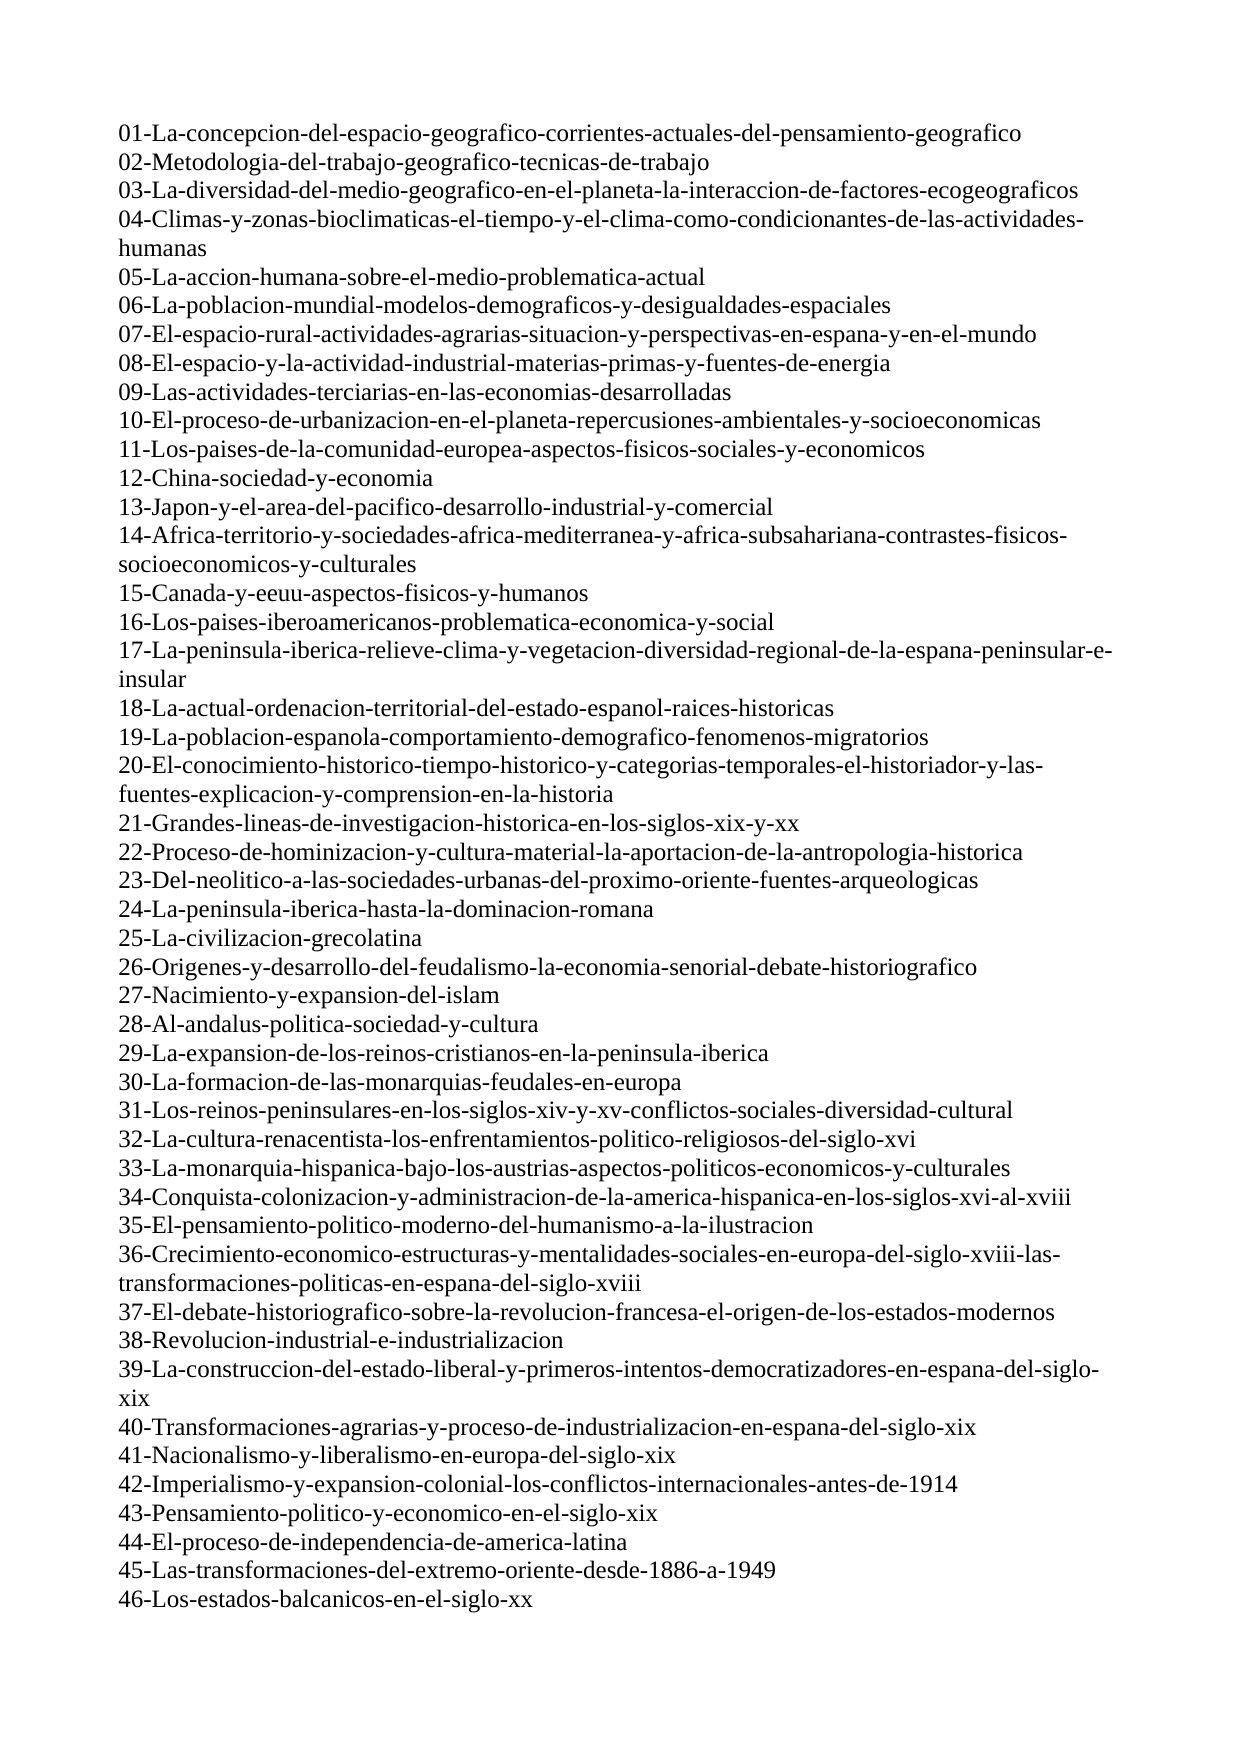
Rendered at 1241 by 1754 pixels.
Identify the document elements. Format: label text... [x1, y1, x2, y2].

text 15-Canada-y-eeuu-aspectos-fisicos-y-humanos [118, 578, 1122, 607]
text 40-Transformaciones-agrarias-y-proceso-de-industrializacion-en-espana-del-siglo-xix [118, 1412, 1122, 1441]
text 36-Crecimiento-economico-estructuras-y-mentalidades-sociales-en-europa-del-siglo-xviii-las-transformaciones-politicas-en-espana-del-siglo-xviii [118, 1239, 1122, 1297]
text 25-La-civilizacion-grecolatina [118, 923, 1122, 952]
text 18-La-actual-ordenacion-territorial-del-estado-espanol-raices-historicas [118, 693, 1122, 722]
text 11-Los-paises-de-la-comunidad-europea-aspectos-fisicos-sociales-y-economicos [118, 434, 1122, 463]
text 20-El-conocimiento-historico-tiempo-historico-y-categorias-temporales-el-historiador-y-las-fuentes-explicacion-y-comprension-en-la-historia [118, 751, 1122, 808]
text 12-China-sociedad-y-economia [118, 463, 1122, 492]
text 01-La-concepcion-del-espacio-geografico-corrientes-actuales-del-pensamiento-geografico [118, 118, 1122, 147]
text 24-La-peninsula-iberica-hasta-la-dominacion-romana [118, 894, 1122, 923]
text 07-El-espacio-rural-actividades-agrarias-situacion-y-perspectivas-en-espana-y-en-el-mundo [118, 319, 1122, 348]
text 31-Los-reinos-peninsulares-en-los-siglos-xiv-y-xv-conflictos-sociales-diversidad-cultural [118, 1096, 1122, 1124]
text 43-Pensamiento-politico-y-economico-en-el-siglo-xix [118, 1498, 1122, 1527]
text 46-Los-estados-balcanicos-en-el-siglo-xx [118, 1584, 1122, 1613]
text 29-La-expansion-de-los-reinos-cristianos-en-la-peninsula-iberica [118, 1038, 1122, 1067]
text 42-Imperialismo-y-expansion-colonial-los-conflictos-internacionales-antes-de-1914 [118, 1469, 1122, 1498]
text 21-Grandes-lineas-de-investigacion-historica-en-los-siglos-xix-y-xx [118, 808, 1122, 837]
text 14-Africa-territorio-y-sociedades-africa-mediterranea-y-africa-subsahariana-contrastes-fisicos-socioeconomicos-y-culturales [118, 521, 1122, 578]
text 26-Origenes-y-desarrollo-del-feudalismo-la-economia-senorial-debate-historiografico [118, 952, 1122, 981]
text 27-Nacimiento-y-expansion-del-islam [118, 981, 1122, 1009]
text 44-El-proceso-de-independencia-de-america-latina [118, 1527, 1122, 1556]
text 09-Las-actividades-terciarias-en-las-economias-desarrolladas [118, 377, 1122, 406]
text 08-El-espacio-y-la-actividad-industrial-materias-primas-y-fuentes-de-energia [118, 348, 1122, 377]
text 02-Metodologia-del-trabajo-geografico-tecnicas-de-trabajo [118, 147, 1122, 176]
text 19-La-poblacion-espanola-comportamiento-demografico-fenomenos-migratorios [118, 722, 1122, 751]
text 35-El-pensamiento-politico-moderno-del-humanismo-a-la-ilustracion [118, 1211, 1122, 1239]
text 16-Los-paises-iberoamericanos-problematica-economica-y-social [118, 607, 1122, 636]
text 41-Nacionalismo-y-liberalismo-en-europa-del-siglo-xix [118, 1441, 1122, 1469]
text 34-Conquista-colonizacion-y-administracion-de-la-america-hispanica-en-los-siglos-xvi-al-xviii [118, 1182, 1122, 1211]
text 45-Las-transformaciones-del-extremo-oriente-desde-1886-a-1949 [118, 1556, 1122, 1584]
text 30-La-formacion-de-las-monarquias-feudales-en-europa [118, 1067, 1122, 1096]
text 04-Climas-y-zonas-bioclimaticas-el-tiempo-y-el-clima-como-condicionantes-de-las-actividades-humanas [118, 204, 1122, 262]
text 10-El-proceso-de-urbanizacion-en-el-planeta-repercusiones-ambientales-y-socioeconomicas [118, 406, 1122, 434]
text 23-Del-neolitico-a-las-sociedades-urbanas-del-proximo-oriente-fuentes-arqueologicas [118, 866, 1122, 894]
text 05-La-accion-humana-sobre-el-medio-problematica-actual [118, 262, 1122, 291]
text 39-La-construccion-del-estado-liberal-y-primeros-intentos-democratizadores-en-espana-del-siglo-xix [118, 1354, 1122, 1412]
text 13-Japon-y-el-area-del-pacifico-desarrollo-industrial-y-comercial [118, 492, 1122, 521]
text 06-La-poblacion-mundial-modelos-demograficos-y-desigualdades-espaciales [118, 291, 1122, 319]
text 38-Revolucion-industrial-e-industrializacion [118, 1326, 1122, 1354]
text 37-El-debate-historiografico-sobre-la-revolucion-francesa-el-origen-de-los-estados-modernos [118, 1297, 1122, 1326]
text 17-La-peninsula-iberica-relieve-clima-y-vegetacion-diversidad-regional-de-la-espana-peninsular-e-insular [118, 636, 1122, 693]
text 28-Al-andalus-politica-sociedad-y-cultura [118, 1009, 1122, 1038]
text 32-La-cultura-renacentista-los-enfrentamientos-politico-religiosos-del-siglo-xvi [118, 1124, 1122, 1153]
text 22-Proceso-de-hominizacion-y-cultura-material-la-aportacion-de-la-antropologia-historica [118, 837, 1122, 866]
text 03-La-diversidad-del-medio-geografico-en-el-planeta-la-interaccion-de-factores-ecogeograficos [118, 176, 1122, 204]
text 33-La-monarquia-hispanica-bajo-los-austrias-aspectos-politicos-economicos-y-culturales [118, 1153, 1122, 1182]
